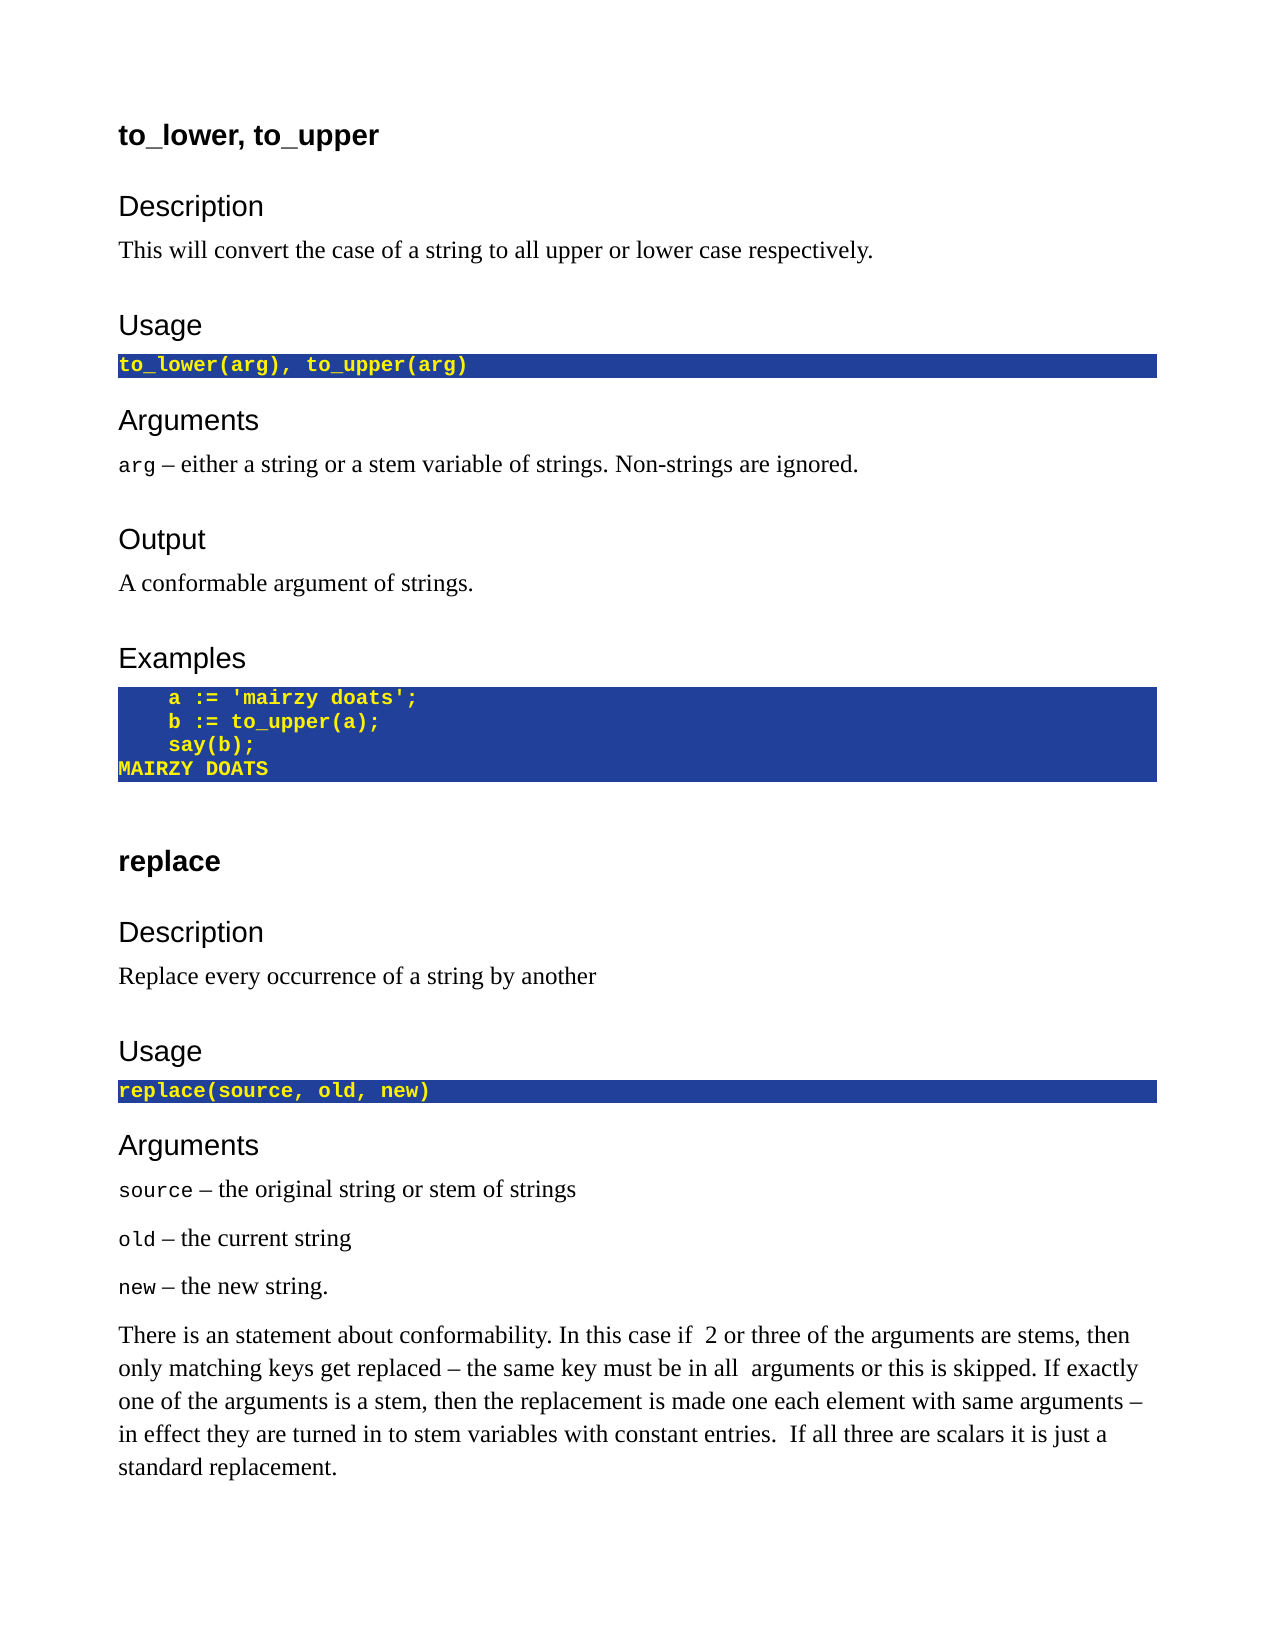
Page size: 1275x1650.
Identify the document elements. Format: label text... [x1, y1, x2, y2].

subtitle Output [118, 522, 1157, 556]
text Replace every occurrence of a string by another [118, 961, 1157, 990]
subtitle replace [118, 844, 1157, 877]
text arg – either a string or a stem variable of strings. Non-strings are ignored. [118, 449, 1157, 478]
text b := to_upper(a); [118, 711, 1157, 734]
text This will convert the case of a string to all upper or lower case respectively. [118, 235, 1157, 264]
text A conformable argument of strings. [118, 568, 1157, 597]
text to_lower(arg), to_upper(arg) [118, 354, 1157, 378]
subtitle Arguments [118, 1128, 1157, 1162]
text new – the new string. [118, 1271, 1157, 1301]
text old – the current string [118, 1223, 1157, 1252]
subtitle Usage [118, 308, 1157, 342]
text replace(source, old, new) [118, 1080, 1157, 1103]
subtitle to_lower, to_upper [118, 118, 1157, 152]
subtitle Description [118, 915, 1157, 948]
text source – the original string or stem of strings [118, 1174, 1157, 1204]
subtitle Examples [118, 641, 1157, 674]
subtitle Description [118, 189, 1157, 223]
text MAIRZY DOATS [118, 758, 1157, 782]
subtitle Arguments [118, 403, 1157, 436]
subtitle Usage [118, 1034, 1157, 1067]
text say(b); [118, 734, 1157, 758]
text a := 'mairzy doats'; [118, 687, 1157, 711]
text There is an statement about conformability. In this case if 2 or three of the arguments are stems, then only matching keys get replaced – the same key must be in all arguments or this is skipped. If exactly one of the arguments is a stem, then the replacement is made one each element with same arguments – in effect they are turned in to stem variables with constant entries. If all three are scalars it is just a standard replacement. [118, 1320, 1157, 1481]
